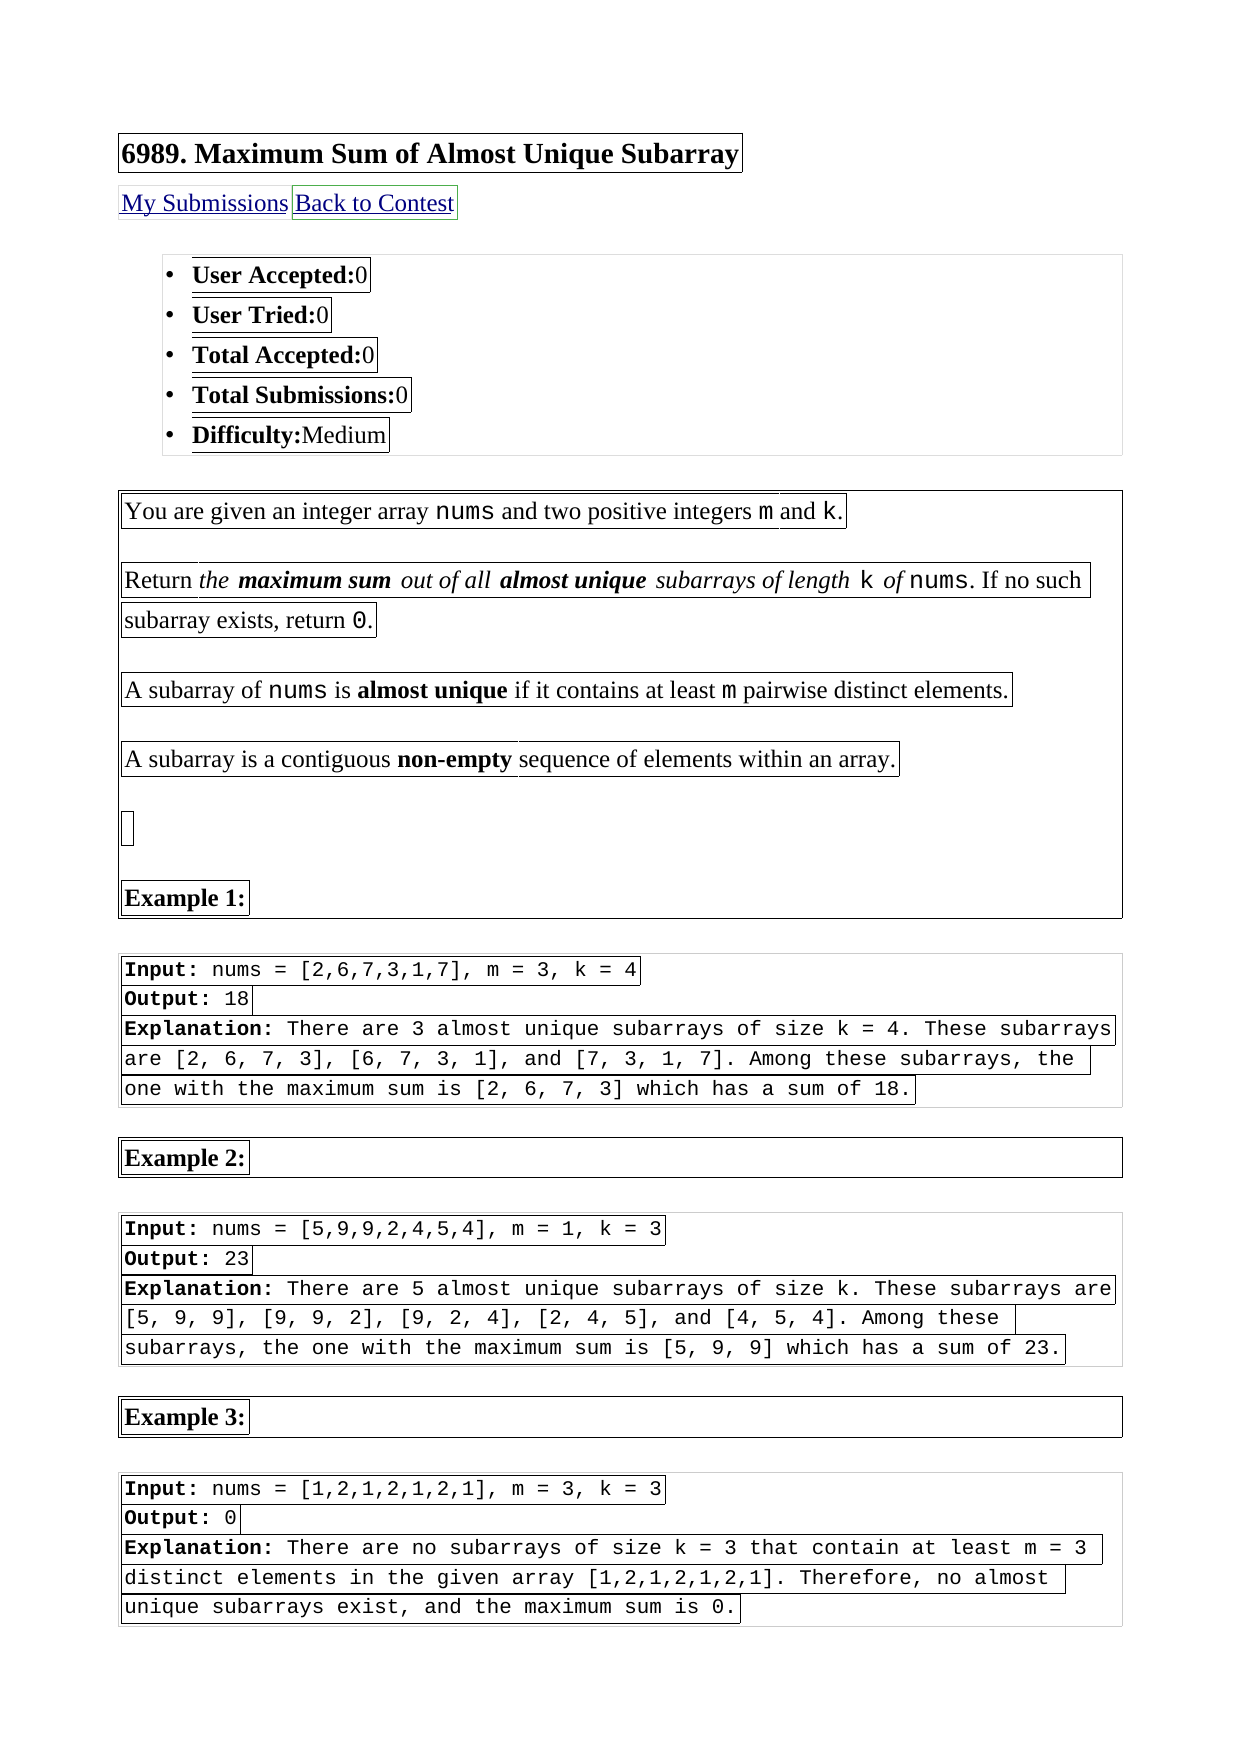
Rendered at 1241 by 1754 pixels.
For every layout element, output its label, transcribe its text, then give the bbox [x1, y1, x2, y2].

text Explanation: There are 3 almost unique subarrays of size k = 4. These subarrays are [2, 6, 7, 3], [6, 7, 3, 1], and [7, 3, 1, 7]. Among these subarrays, the one with the maximum sum is [2, 6, 7, 3] which has a sum of 18. [119, 1012, 1122, 1107]
subtitle [743, 133, 1122, 172]
text Output: 18 [122, 982, 1122, 1012]
list Total Accepted:0 [163, 334, 1122, 372]
text Input: nums = [1,2,1,2,1,2,1], m = 3, k = 3 [119, 1473, 1122, 1501]
text You are given an integer array nums and two positive integers m and k. [119, 491, 1122, 528]
text Explanation: There are no subarrays of size k = 3 that contain at least m = 3 distinct elements in the given array [1,2,1,2,1,2,1]. Therefore, no almost unique subarrays exist, and the maximum sum is 0. [119, 1531, 1122, 1626]
text Example 3: [119, 1397, 1122, 1437]
text Output: 23 [122, 1242, 1122, 1272]
text [458, 185, 1122, 219]
text Output: 0 [122, 1501, 1122, 1531]
text Input: nums = [2,6,7,3,1,7], m = 3, k = 4 [119, 954, 1122, 982]
text Example 2: [119, 1138, 1122, 1177]
subtitle 6989. Maximum Sum of Almost Unique Subarray [119, 134, 742, 172]
text Return the maximum sum out of all almost unique subarrays of length k of nums. If no such subarray exists, return 0. [119, 559, 1122, 637]
text My Submissions [119, 186, 291, 219]
list User Tried:0 [163, 294, 1122, 332]
text Example 1: [119, 877, 1122, 918]
text Input: nums = [5,9,9,2,4,5,4], m = 1, k = 3 [119, 1213, 1122, 1242]
text Explanation: There are 5 almost unique subarrays of size k. These subarrays are [5, 9, 9], [9, 9, 2], [9, 2, 4], [2, 4, 5], and [4, 5, 4]. Among these subarrays, the one with the maximum sum is [5, 9, 9] which has a sum of 23. [119, 1272, 1122, 1366]
list User Accepted:0 [163, 255, 1122, 292]
text A subarray of nums is almost unique if it contains at least m pairwise distinct elements. [119, 669, 1122, 707]
list Total Submissions:0 [163, 374, 1122, 412]
list Difficulty:Medium [163, 414, 1122, 455]
text Back to Contest [293, 186, 457, 219]
text A subarray is a contiguous non-empty sequence of elements within an array. [119, 738, 1122, 776]
